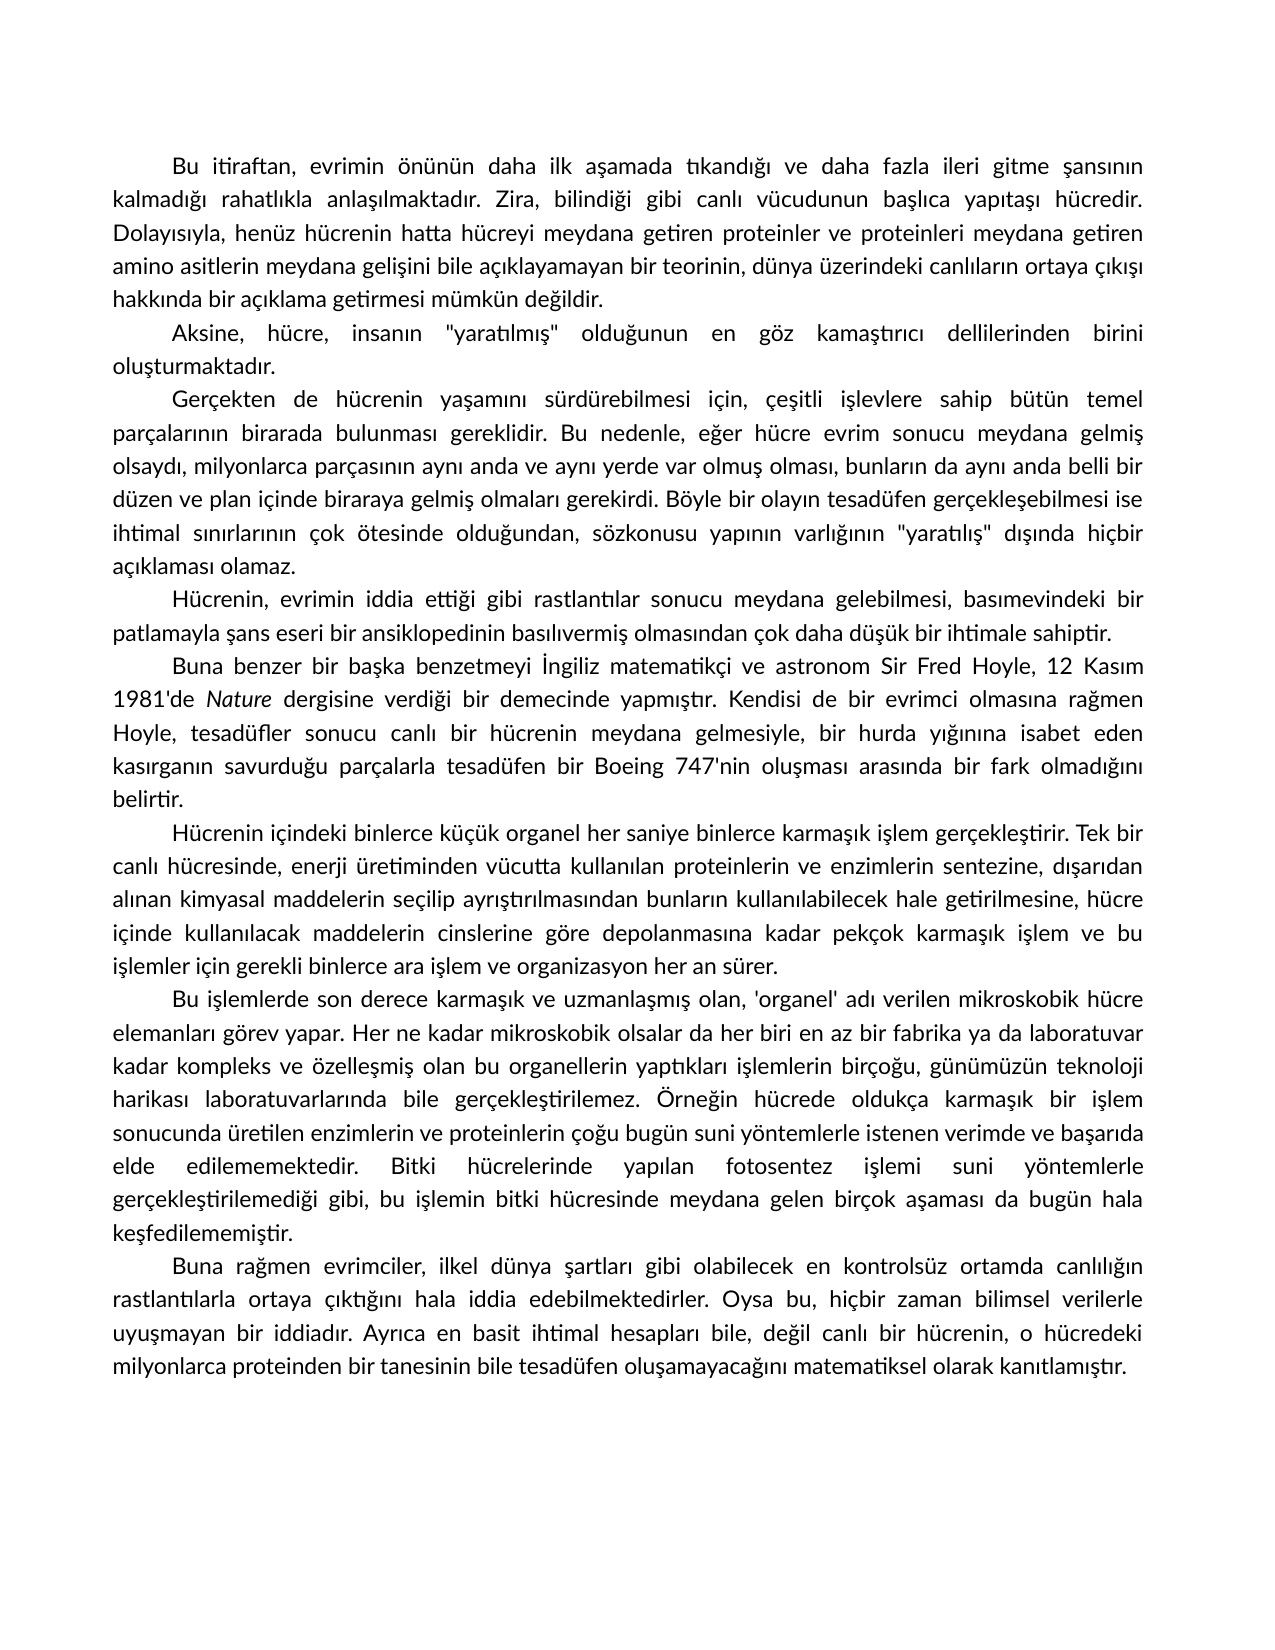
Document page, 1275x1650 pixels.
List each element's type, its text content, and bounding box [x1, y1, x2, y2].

text Aksine, hücre, insanın "yaratılmış" olduğunun en göz kamaştırıcı dellilerinden birini oluşturmaktadır. [112, 314, 1145, 381]
text Buna benzer bir başka benzetmeyi İngiliz matematikçi ve astronom Sir Fred Hoyle, 12 Kasım 1981'de Nature dergisine verdiği bir demecinde yapmıştır. Kendisi de bir evrimci olmasına rağmen Hoyle, tesadüfler sonucu canlı bir hücrenin meydana gelmesiyle, bir hurda yığınına isabet eden kasırganın savurduğu parçalarla tesadüfen bir Boeing 747'nin oluşması arasında bir fark olmadığını belirtir. [112, 648, 1145, 814]
text Buna rağmen evrimciler, ilkel dünya şartları gibi olabilecek en kontrolsüz ortamda canlılığın rastlantılarla ortaya çıktığını hala iddia edebilmektedirler. Oysa bu, hiçbir zaman bilimsel verilerle uyuşmayan bir iddiadır. Ayrıca en basit ihtimal hesapları bile, değil canlı bir hücrenin, o hücredeki milyonlarca proteinden bir tanesinin bile tesadüfen oluşamayacağını matematiksel olarak kanıtlamıştır. [112, 1248, 1145, 1381]
text Hücrenin içindeki binlerce küçük organel her saniye binlerce karmaşık işlem gerçekleştirir. Tek bir canlı hücresinde, enerji üretiminden vücutta kullanılan proteinlerin ve enzimlerin sentezine, dışarıdan alınan kimyasal maddelerin seçilip ayrıştırılmasından bunların kullanılabilecek hale getirilmesine, hücre içinde kullanılacak maddelerin cinslerine göre depolanmasına kadar pekçok karmaşık işlem ve bu işlemler için gerekli binlerce ara işlem ve organizasyon her an sürer. [112, 814, 1145, 981]
text Bu itiraftan, evrimin önünün daha ilk aşamada tıkandığı ve daha fazla ileri gitme şansının kalmadığı rahatlıkla anlaşılmaktadır. Zira, bilindiği gibi canlı vücudunun başlıca yapıtaşı hücredir. Dolayısıyla, henüz hücrenin hatta hücreyi meydana getiren proteinler ve proteinleri meydana getiren amino asitlerin meydana gelişini bile açıklayamayan bir teorinin, dünya üzerindeki canlıların ortaya çıkışı hakkında bir açıklama getirmesi mümkün değildir. [112, 148, 1145, 314]
text Hücrenin, evrimin iddia ettiği gibi rastlantılar sonucu meydana gelebilmesi, basımevindeki bir patlamayla şans eseri bir ansiklopedinin basılıvermiş olmasından çok daha düşük bir ihtimale sahiptir. [112, 581, 1145, 648]
text Bu işlemlerde son derece karmaşık ve uzmanlaşmış olan, 'organel' adı verilen mikroskobik hücre elemanları görev yapar. Her ne kadar mikroskobik olsalar da her biri en az bir fabrika ya da laboratuvar kadar kompleks ve özelleşmiş olan bu organellerin yaptıkları işlemlerin birçoğu, günümüzün teknoloji harikası laboratuvarlarında bile gerçekleştirilemez. Örneğin hücrede oldukça karmaşık bir işlem sonucunda üretilen enzimlerin ve proteinlerin çoğu bugün suni yöntemlerle istenen verimde ve başarıda elde edilememektedir. Bitki hücrelerinde yapılan fotosentez işlemi suni yöntemlerle gerçekleştirilemediği gibi, bu işlemin bitki hücresinde meydana gelen birçok aşaması da bugün hala keşfedilememiştir. [112, 981, 1145, 1248]
text Gerçekten de hücrenin yaşamını sürdürebilmesi için, çeşitli işlevlere sahip bütün temel parçalarının birarada bulunması gereklidir. Bu nedenle, eğer hücre evrim sonucu meydana gelmiş olsaydı, milyonlarca parçasının aynı anda ve aynı yerde var olmuş olması, bunların da aynı anda belli bir düzen ve plan içinde biraraya gelmiş olmaları gerekirdi. Böyle bir olayın tesadüfen gerçekleşebilmesi ise ihtimal sınırlarının çok ötesinde olduğundan, sözkonusu yapının varlığının "yaratılış" dışında hiçbir açıklaması olamaz. [112, 381, 1145, 581]
